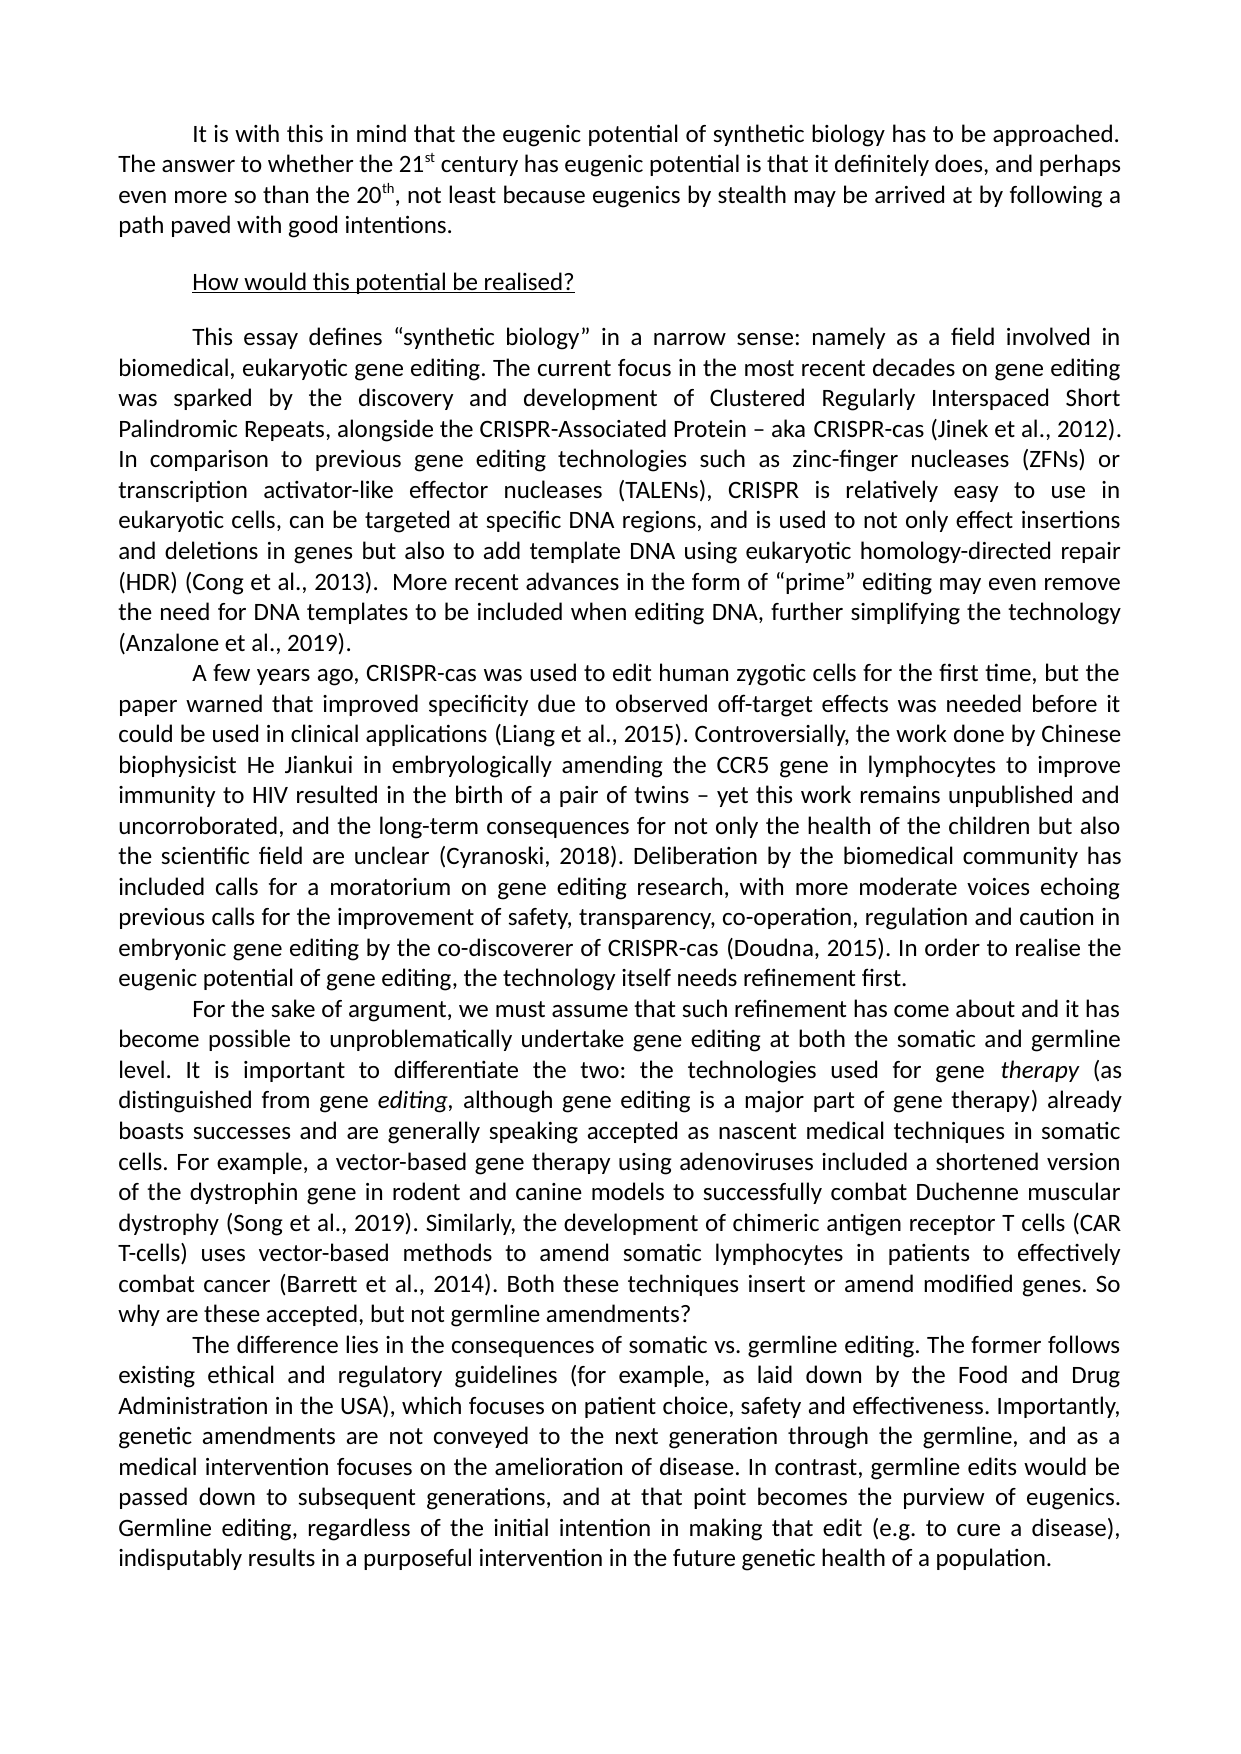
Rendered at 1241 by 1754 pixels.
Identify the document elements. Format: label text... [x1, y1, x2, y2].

text For the sake of argument, we must assume that such refinement has come about and it has become possible to unproblematically undertake gene editing at both the somatic and germline level. It is important to differentiate the two: the technologies used for gene therapy (as distinguished from gene editing, although gene editing is a major part of gene therapy) already boasts successes and are generally speaking accepted as nascent medical techniques in somatic cells. For example, a vector-based gene therapy using adenoviruses included a shortened version of the dystrophin gene in rodent and canine models to successfully combat Duchenne muscular dystrophy (Song et al., 2019)⁠. Similarly, the development of chimeric antigen receptor T cells (CAR T-cells) uses vector-based methods to amend somatic lymphocytes in patients to effectively combat cancer (Barrett et al., 2014)⁠. Both these techniques insert or amend modified genes. So why are these accepted, but not germline amendments? [118, 993, 1122, 1329]
text It is with this in mind that the eugenic potential of synthetic biology has to be approached. The answer to whether the 21st century has eugenic potential is that it definitely does, and perhaps even more so than the 20th, not least because eugenics by stealth may be arrived at by following a path paved with good intentions. [118, 118, 1122, 240]
text How would this potential be realised? [118, 266, 1122, 296]
text The difference lies in the consequences of somatic vs. germline editing. The former follows existing ethical and regulatory guidelines (for example, as laid down by the Food and Drug Administration in the USA), which focuses on patient choice, safety and effectiveness. Importantly, genetic amendments are not conveyed to the next generation through the germline, and as a medical intervention focuses on the amelioration of disease. In contrast, germline edits would be passed down to subsequent generations, and at that point becomes the purview of eugenics. Germline editing, regardless of the initial intention in making that edit (e.g. to cure a disease), indisputably results in a purposeful intervention in the future genetic health of a population. [118, 1329, 1122, 1573]
text A few years ago, CRISPR-cas was used to edit human zygotic cells for the first time, but the paper warned that improved specificity due to observed off-target effects was needed before it could be used in clinical applications (Liang et al., 2015)⁠. Controversially, the work done by Chinese biophysicist He Jiankui in embryologically amending the CCR5 gene in lymphocytes to improve immunity to HIV resulted in the birth of a pair of twins – yet this work remains unpublished and uncorroborated, and the long-term consequences for not only the health of the children but also the scientific field are unclear (Cyranoski, 2018)⁠. Deliberation by the biomedical community has included calls for a moratorium on gene editing research, with more moderate voices echoing previous calls for the improvement of safety, transparency, co-operation, regulation and caution in embryonic gene editing by the co-discoverer of CRISPR-cas (Doudna, 2015)⁠. In order to realise the eugenic potential of gene editing, the technology itself needs refinement first. [118, 657, 1122, 993]
text This essay defines “synthetic biology” in a narrow sense: namely as a field involved in biomedical, eukaryotic gene editing. The current focus in the most recent decades on gene editing was sparked by the discovery and development of Clustered Regularly Interspaced Short Palindromic Repeats, alongside the CRISPR-Associated Protein – aka CRISPR-cas (Jinek et al., 2012)⁠. In comparison to previous gene editing technologies such as zinc-finger nucleases (ZFNs) or transcription activator-like effector nucleases (TALENs), CRISPR is relatively easy to use in eukaryotic cells, can be targeted at specific DNA regions, and is used to not only effect insertions and deletions in genes but also to add template DNA using eukaryotic homology-directed repair (HDR) (Cong et al., 2013)⁠. More recent advances in the form of “prime” editing may even remove the need for DNA templates to be included when editing DNA, further simplifying the technology (Anzalone et al., 2019)⁠. [118, 322, 1122, 657]
